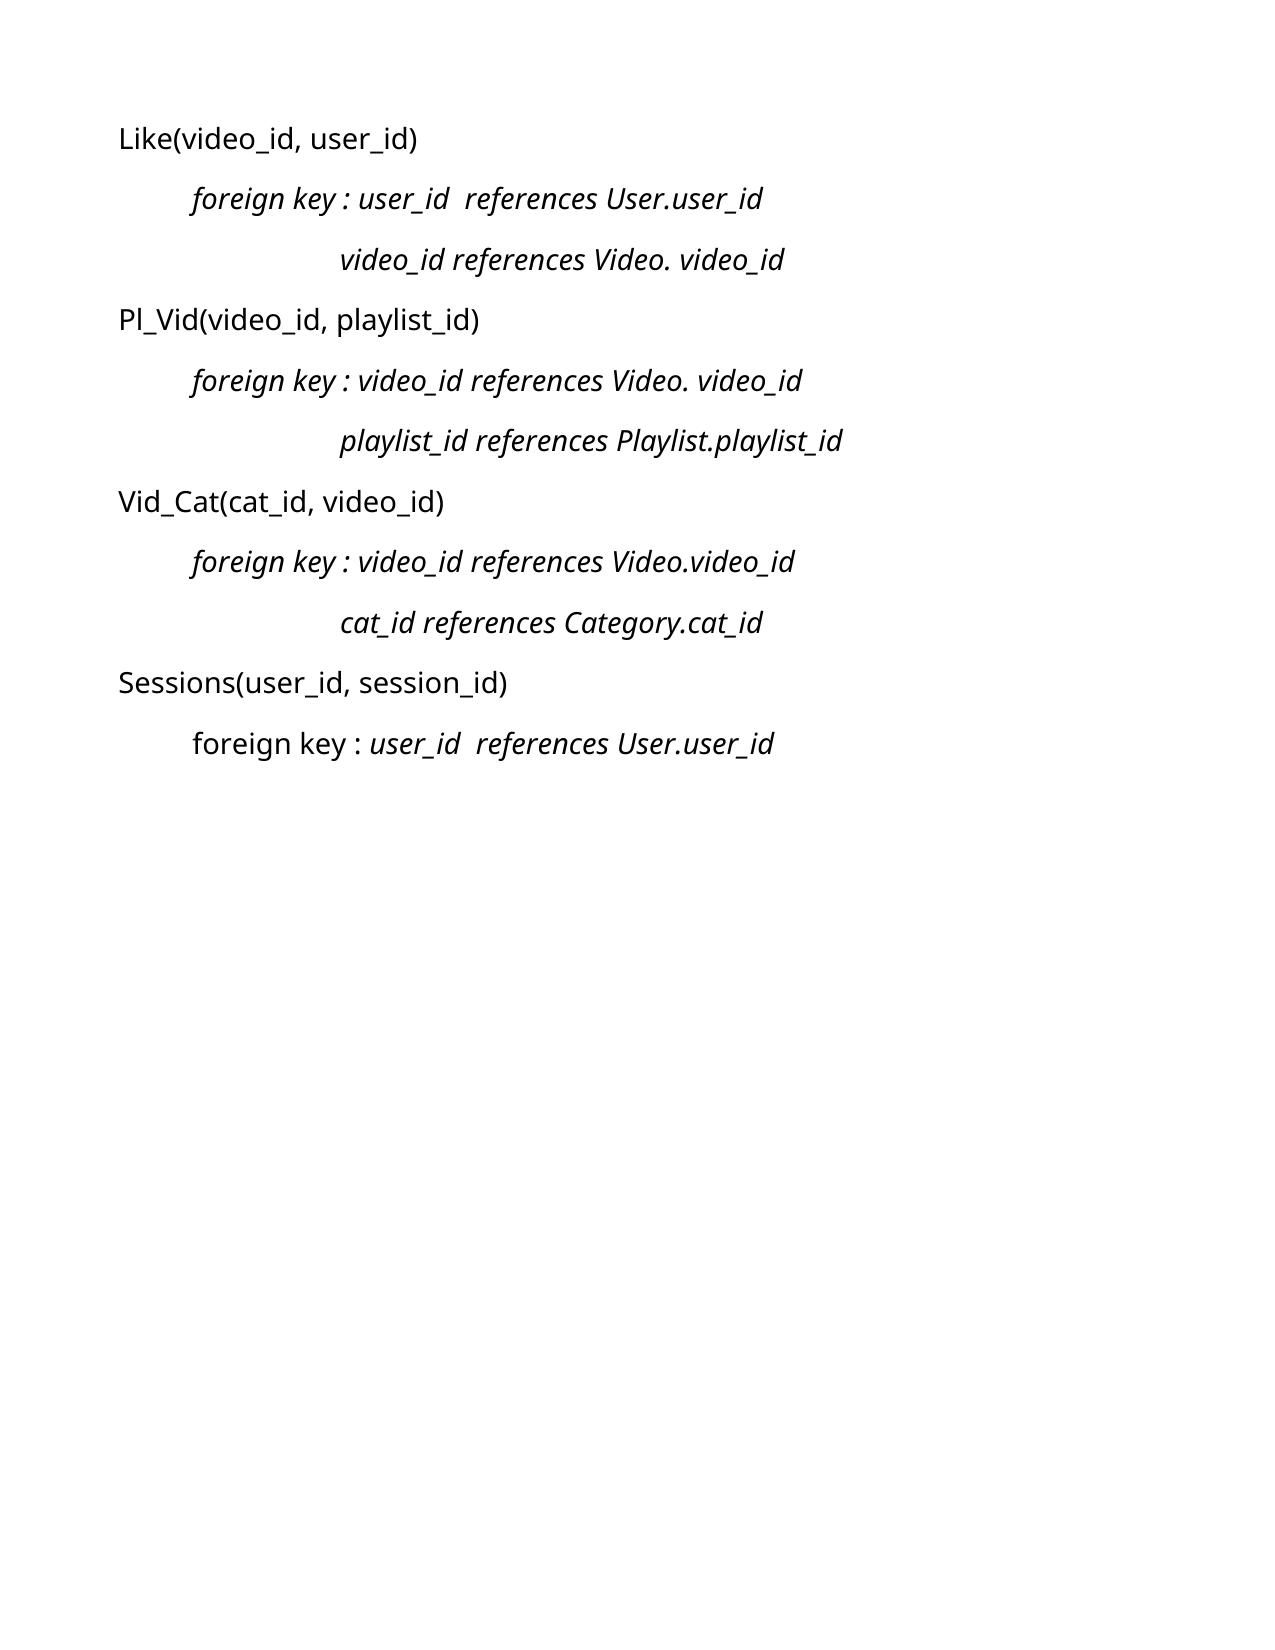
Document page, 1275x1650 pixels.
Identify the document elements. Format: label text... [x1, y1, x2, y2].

text cat_id references Category.cat_id [118, 602, 1157, 642]
text playlist_id references Playlist.playlist_id [118, 421, 1157, 460]
text foreign key : video_id references Video.video_id [118, 542, 1157, 581]
text Vid_Cat(cat_id, video_id) [118, 481, 1157, 521]
text Sessions(user_id, session_id) [118, 663, 1157, 702]
text video_id references Video. video_id [118, 239, 1157, 279]
text Pl_Vid(video_id, playlist_id) [118, 300, 1157, 339]
text Like(video_id, user_id) [118, 118, 1157, 158]
text foreign key : user_id references User.user_id [118, 723, 1157, 763]
text foreign key : user_id references User.user_id [118, 179, 1157, 218]
text foreign key : video_id references Video. video_id [118, 360, 1157, 400]
